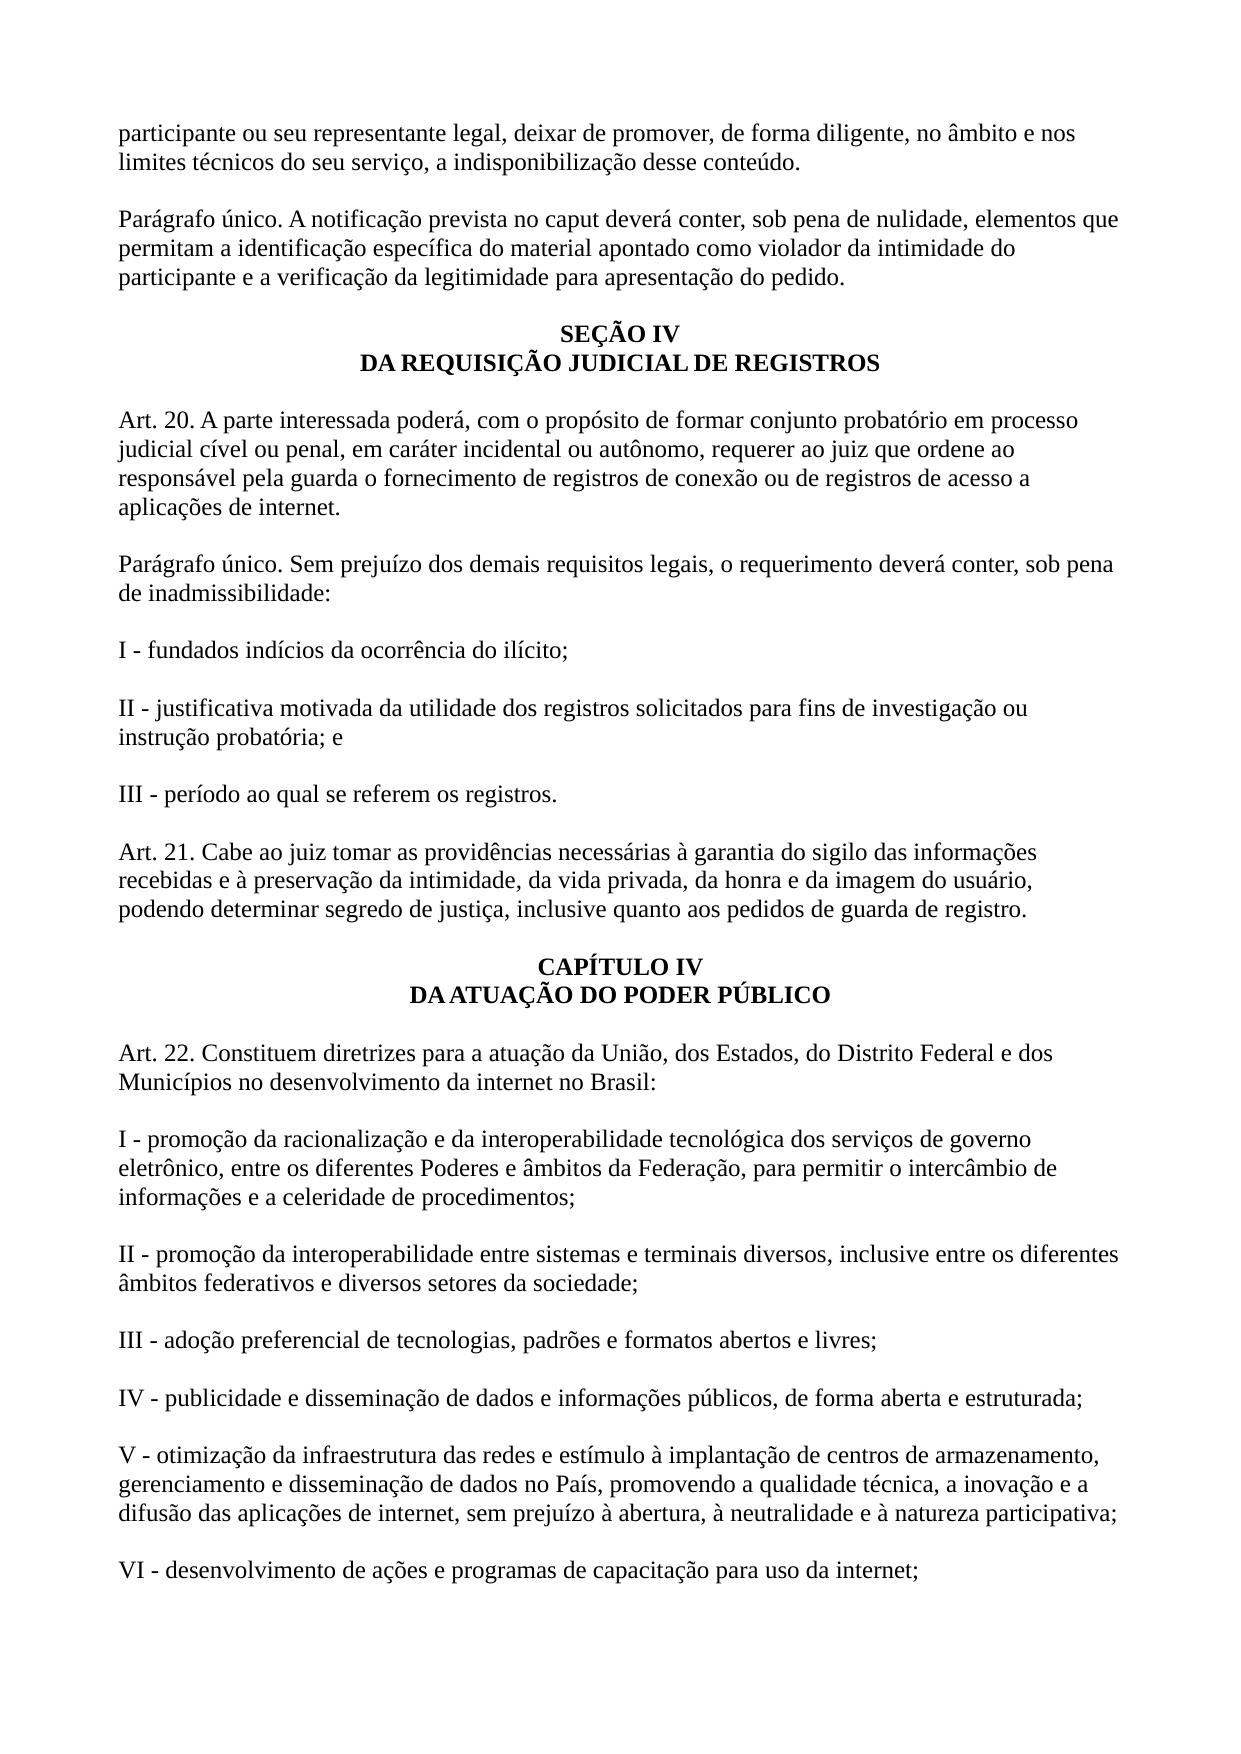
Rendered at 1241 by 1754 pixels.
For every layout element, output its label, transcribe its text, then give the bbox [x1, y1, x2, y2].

text Art. 20. A parte interessada poderá, com o propósito de formar conjunto probatório em processo judicial cível ou penal, em caráter incidental ou autônomo, requerer ao juiz que ordene ao responsável pela guarda o fornecimento de registros de conexão ou de registros de acesso a aplicações de internet. [118, 406, 1122, 521]
text II - justificativa motivada da utilidade dos registros solicitados para fins de investigação ou instrução probatória; e [118, 693, 1122, 751]
text DA ATUAÇÃO DO PODER PÚBLICO [118, 981, 1122, 1009]
text VI - desenvolvimento de ações e programas de capacitação para uso da internet; [118, 1556, 1122, 1584]
text V - otimização da infraestrutura das redes e estímulo à implantação de centros de armazenamento, gerenciamento e disseminação de dados no País, promovendo a qualidade técnica, a inovação e a difusão das aplicações de internet, sem prejuízo à abertura, à neutralidade e à natureza participativa; [118, 1441, 1122, 1527]
text I - fundados indícios da ocorrência do ilícito; [118, 636, 1122, 664]
text III - adoção preferencial de tecnologias, padrões e formatos abertos e livres; [118, 1326, 1122, 1354]
text Parágrafo único. A notificação prevista no caput deverá conter, sob pena de nulidade, elementos que permitam a identificação específica do material apontado como violador da intimidade do participante e a verificação da legitimidade para apresentação do pedido. [118, 204, 1122, 291]
text Art. 21. Cabe ao juiz tomar as providências necessárias à garantia do sigilo das informações recebidas e à preservação da intimidade, da vida privada, da honra e da imagem do usuário, podendo determinar segredo de justiça, inclusive quanto aos pedidos de guarda de registro. [118, 837, 1122, 923]
text Art. 22. Constituem diretrizes para a atuação da União, dos Estados, do Distrito Federal e dos Municípios no desenvolvimento da internet no Brasil: [118, 1038, 1122, 1096]
text IV - publicidade e disseminação de dados e informações públicos, de forma aberta e estruturada; [118, 1383, 1122, 1412]
text III - período ao qual se referem os registros. [118, 779, 1122, 808]
text I - promoção da racionalização e da interoperabilidade tecnológica dos serviços de governo eletrônico, entre os diferentes Poderes e âmbitos da Federação, para permitir o intercâmbio de informações e a celeridade de procedimentos; [118, 1124, 1122, 1211]
text DA REQUISIÇÃO JUDICIAL DE REGISTROS [118, 348, 1122, 377]
text SEÇÃO IV [118, 319, 1122, 348]
text II - promoção da interoperabilidade entre sistemas e terminais diversos, inclusive entre os diferentes âmbitos federativos e diversos setores da sociedade; [118, 1239, 1122, 1297]
text CAPÍTULO IV [118, 952, 1122, 981]
text Parágrafo único. Sem prejuízo dos demais requisitos legais, o requerimento deverá conter, sob pena de inadmissibilidade: [118, 549, 1122, 607]
text participante ou seu representante legal, deixar de promover, de forma diligente, no âmbito e nos limites técnicos do seu serviço, a indisponibilização desse conteúdo. [118, 118, 1122, 176]
